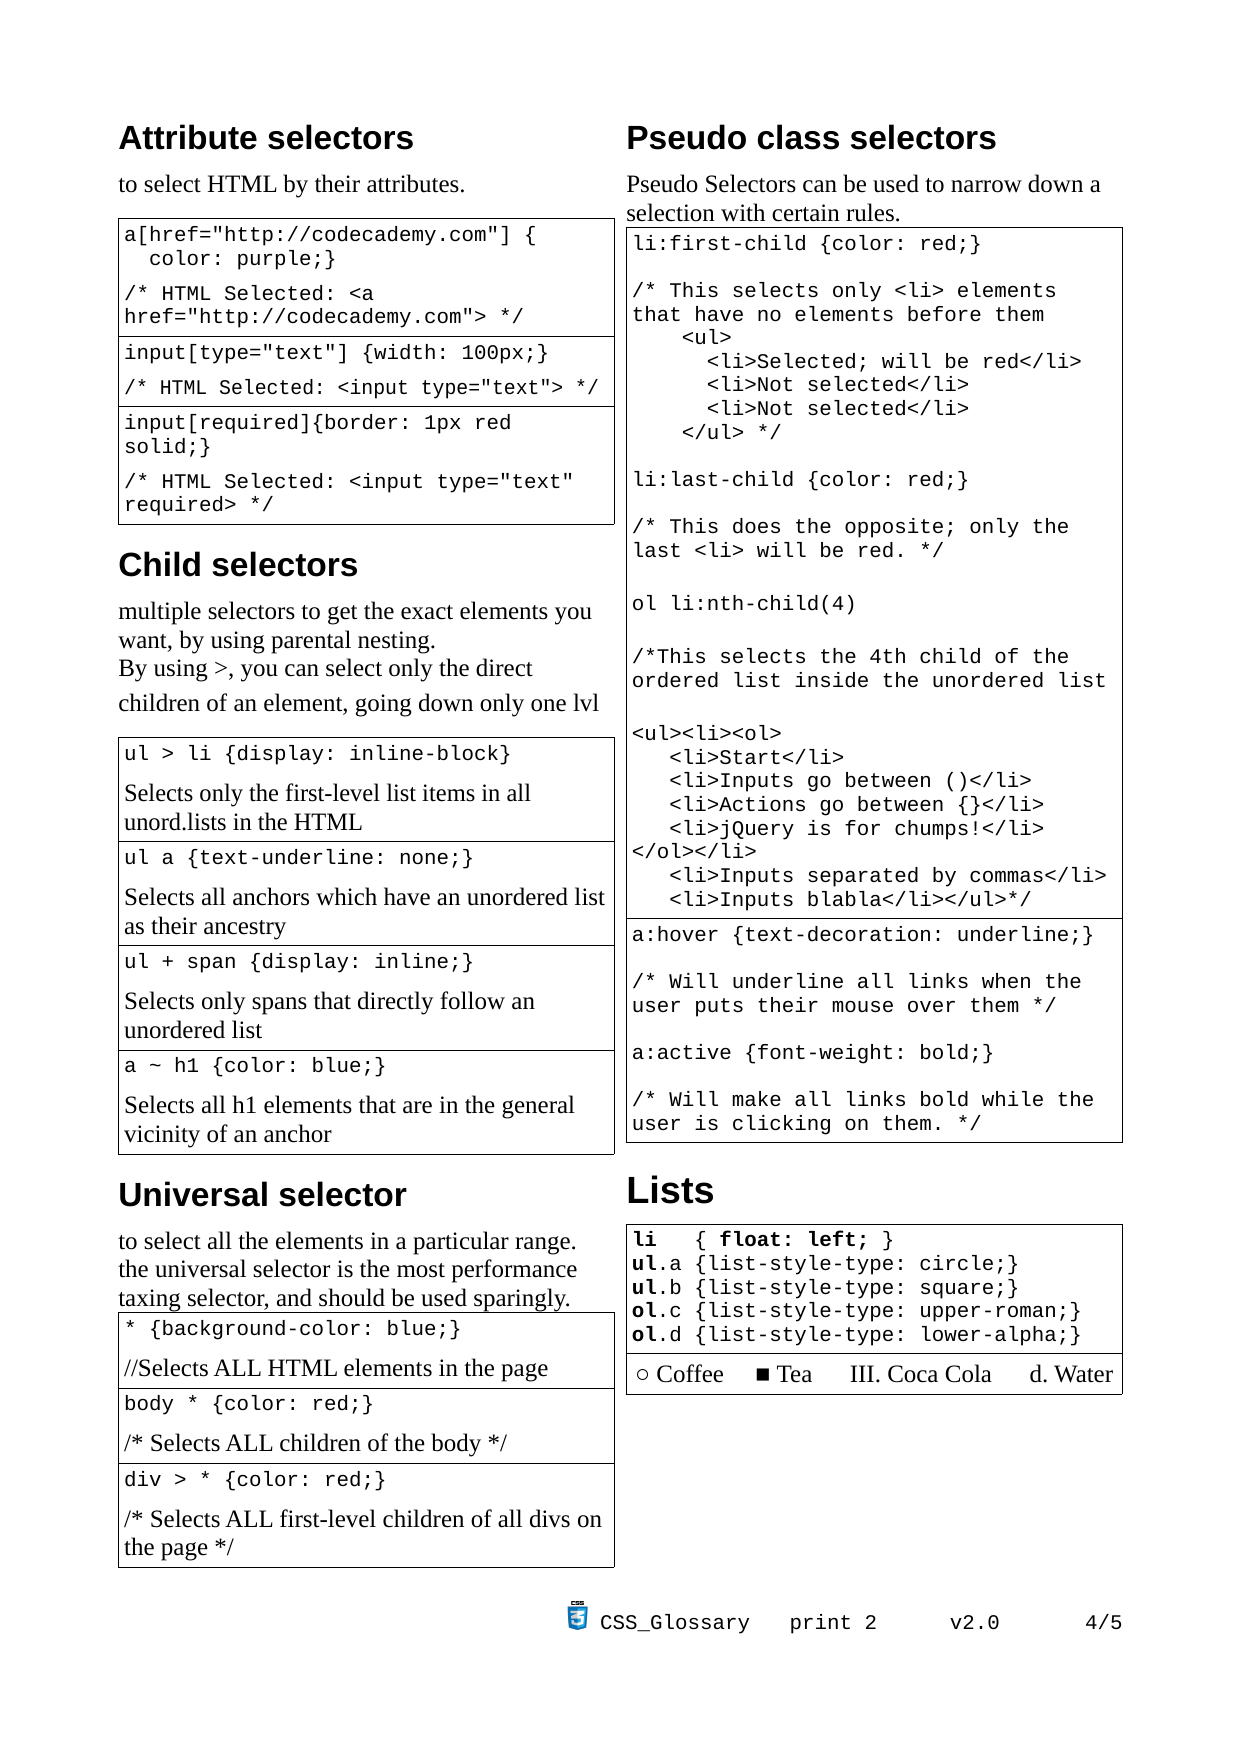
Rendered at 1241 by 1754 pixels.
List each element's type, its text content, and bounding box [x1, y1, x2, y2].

table_header li:first-child {color: red;} /* This selects only <li> elements that have no elements before them <ul> <li>Selected; will be red</li> <li>Not selected</li> <li>Not selected</li> </ul> */ li:last-child {color: red;} /* This does the opposite; only the last <li> will be red. */ ol li:nth-child(4) /*This selects the 4th child of the ordered list inside the unordered list <ul><li><ol> <li>Start</li> <li>Inputs go between ()</li> <li>Actions go between {}</li> <li>jQuery is for chumps!</li> </ol></li> <li>Inputs separated by commas</li> <li>Inputs blabla</li></ul>*/ [627, 228, 1122, 918]
table_cell input[required]{border: 1px red solid;} [119, 407, 614, 465]
table_cell Selects all h1 elements that are in the general vicinity of an anchor [119, 1085, 614, 1154]
text to select HTML by their attributes. [118, 169, 614, 198]
table_cell ○ Coffee ■ Tea III. Coca Cola d. Water [627, 1354, 1122, 1394]
table_cell div > * {color: red;} [119, 1464, 614, 1498]
table_cell Selects only the first-level list items in all unord.lists in the HTML [119, 772, 614, 841]
table_cell ul + span {display: inline;} [119, 946, 614, 981]
subtitle Pseudo class selectors [626, 118, 1122, 157]
table_cell Selects all anchors which have an unordered list as their ancestry [119, 876, 614, 945]
table_cell /* Selects ALL children of the body */ [119, 1423, 614, 1463]
text Pseudo Selectors can be used to narrow down a selection with certain rules. [626, 169, 1122, 227]
table_cell /* HTML Selected: <input type="text" required> */ [119, 465, 614, 524]
table_header ul > li {display: inline-block} [119, 738, 614, 772]
table_cell Selects only spans that directly follow an unordered list [119, 981, 614, 1049]
table_cell a:hover {text-decoration: underline;} /* Will underline all links when the user puts their mouse over them */ a:active {font-weight: bold;} /* Will make all links bold while the user is clicking on them. */ [627, 919, 1122, 1142]
text multiple selectors to get the exact elements you want, by using parental nesting. [118, 596, 614, 653]
text the universal selector is the most performance taxing selector, and should be used sparingly. [118, 1254, 614, 1312]
text to select all the elements in a particular range. [118, 1226, 614, 1254]
table_cell ul a {text-underline: none;} [119, 842, 614, 876]
table_header a[href="http://codecademy.com"] { color: purple;} [119, 219, 614, 277]
text By using >, you can select only the direct children of an element, going down only one lvl [118, 653, 614, 717]
table_cell body * {color: red;} [119, 1389, 614, 1423]
table_cell /* HTML Selected: <a href="http://codecademy.com"> */ [119, 277, 614, 336]
table_cell input[type="text"] {width: 100px;} [119, 337, 614, 371]
subtitle Lists [626, 1167, 1122, 1211]
subtitle Universal selector [118, 1174, 614, 1213]
table_cell /* HTML Selected: <input type="text"> */ [119, 371, 614, 406]
subtitle Child selectors [59, 545, 614, 583]
table_header * {background-color: blue;} [119, 1313, 614, 1347]
table_header li { float: left; } ul.a {list-style-type: circle;} ul.b {list-style-type: square;} ol.c {list-style-type: upper-roman;} ol.d {list-style-type: lower-alpha;} [627, 1225, 1122, 1353]
subtitle Attribute selectors [118, 118, 614, 157]
picture [567, 1601, 588, 1630]
table_cell //Selects ALL HTML elements in the page [119, 1347, 614, 1387]
table_cell /* Selects ALL first-level children of all divs on the page */ [119, 1498, 614, 1567]
table_cell a ~ h1 {color: blue;} [119, 1051, 614, 1085]
